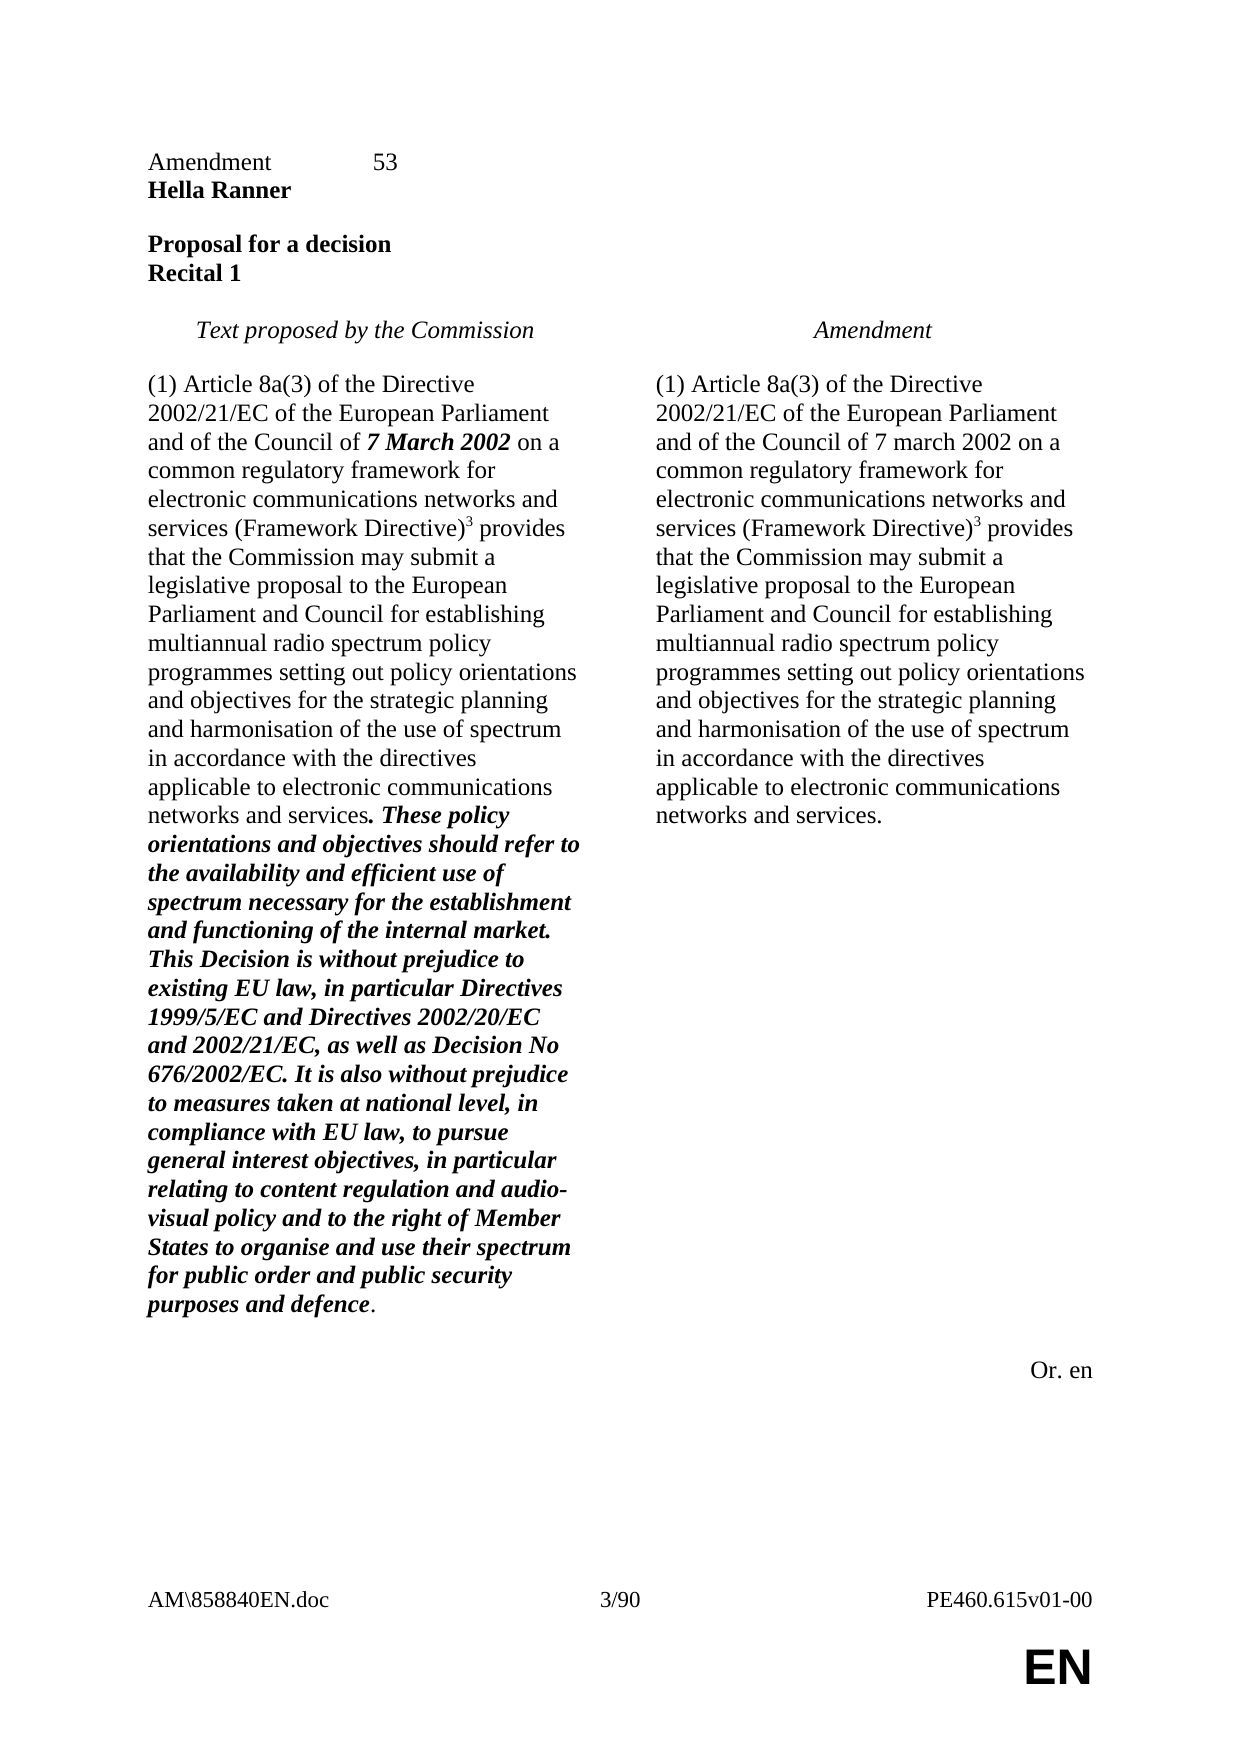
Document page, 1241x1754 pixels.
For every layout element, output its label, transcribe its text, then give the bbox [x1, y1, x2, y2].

table_cell (1) Article 8a(3) of the Directive 2002/21/EC of the European Parliament and of the Council of 7 March 2002 on a common regulatory framework for electronic communications networks and services (Framework Directive)3 provides that the Commission may submit a legislative proposal to the European Parliament and Council for establishing multiannual radio spectrum policy programmes setting out policy orientations and objectives for the strategic planning and harmonisation of the use of spectrum in accordance with the directives applicable to electronic communications networks and services. These policy orientations and objectives should refer to the availability and efficient use of spectrum necessary for the establishment and functioning of the internal market. This Decision is without prejudice to existing EU law, in particular Directives 1999/5/EC and Directives 2002/20/EC and 2002/21/EC, as well as Decision No 676/2002/EC. It is also without prejudice to measures taken at national level, in compliance with EU law, to pursue general interest objectives, in particular relating to content regulation and audio-visual policy and to the right of Member States to organise and use their spectrum for public order and public security purposes and defence. [112, 369, 620, 1331]
text <DocAmend>Proposal for a decision</DocAmend> [148, 229, 1093, 258]
table_cell (1) Article 8a(3) of the Directive 2002/21/EC of the European Parliament and of the Council of 7 march 2002 on a common regulatory framework for electronic communications networks and services (Framework Directive)3 provides that the Commission may submit a legislative proposal to the European Parliament and Council for establishing multiannual radio spectrum policy programmes setting out policy orientations and objectives for the strategic planning and harmonisation of the use of spectrum in accordance with the directives applicable to electronic communications networks and services. [620, 369, 1128, 1331]
text Or. <Original>{EN}en</Original> [148, 1356, 1093, 1384]
text <RepeatBlock-Amend><Amend>Amendment <NumAm>53</NumAm> [148, 147, 1093, 176]
table_header [112, 287, 1128, 316]
table_cell Amendment [620, 316, 1128, 369]
text <Article>Recital 1 </Article> [148, 258, 1093, 287]
table_cell Text proposed by the Commission [112, 316, 620, 369]
text <Members>Hella Ranner</Members> [148, 176, 1093, 204]
